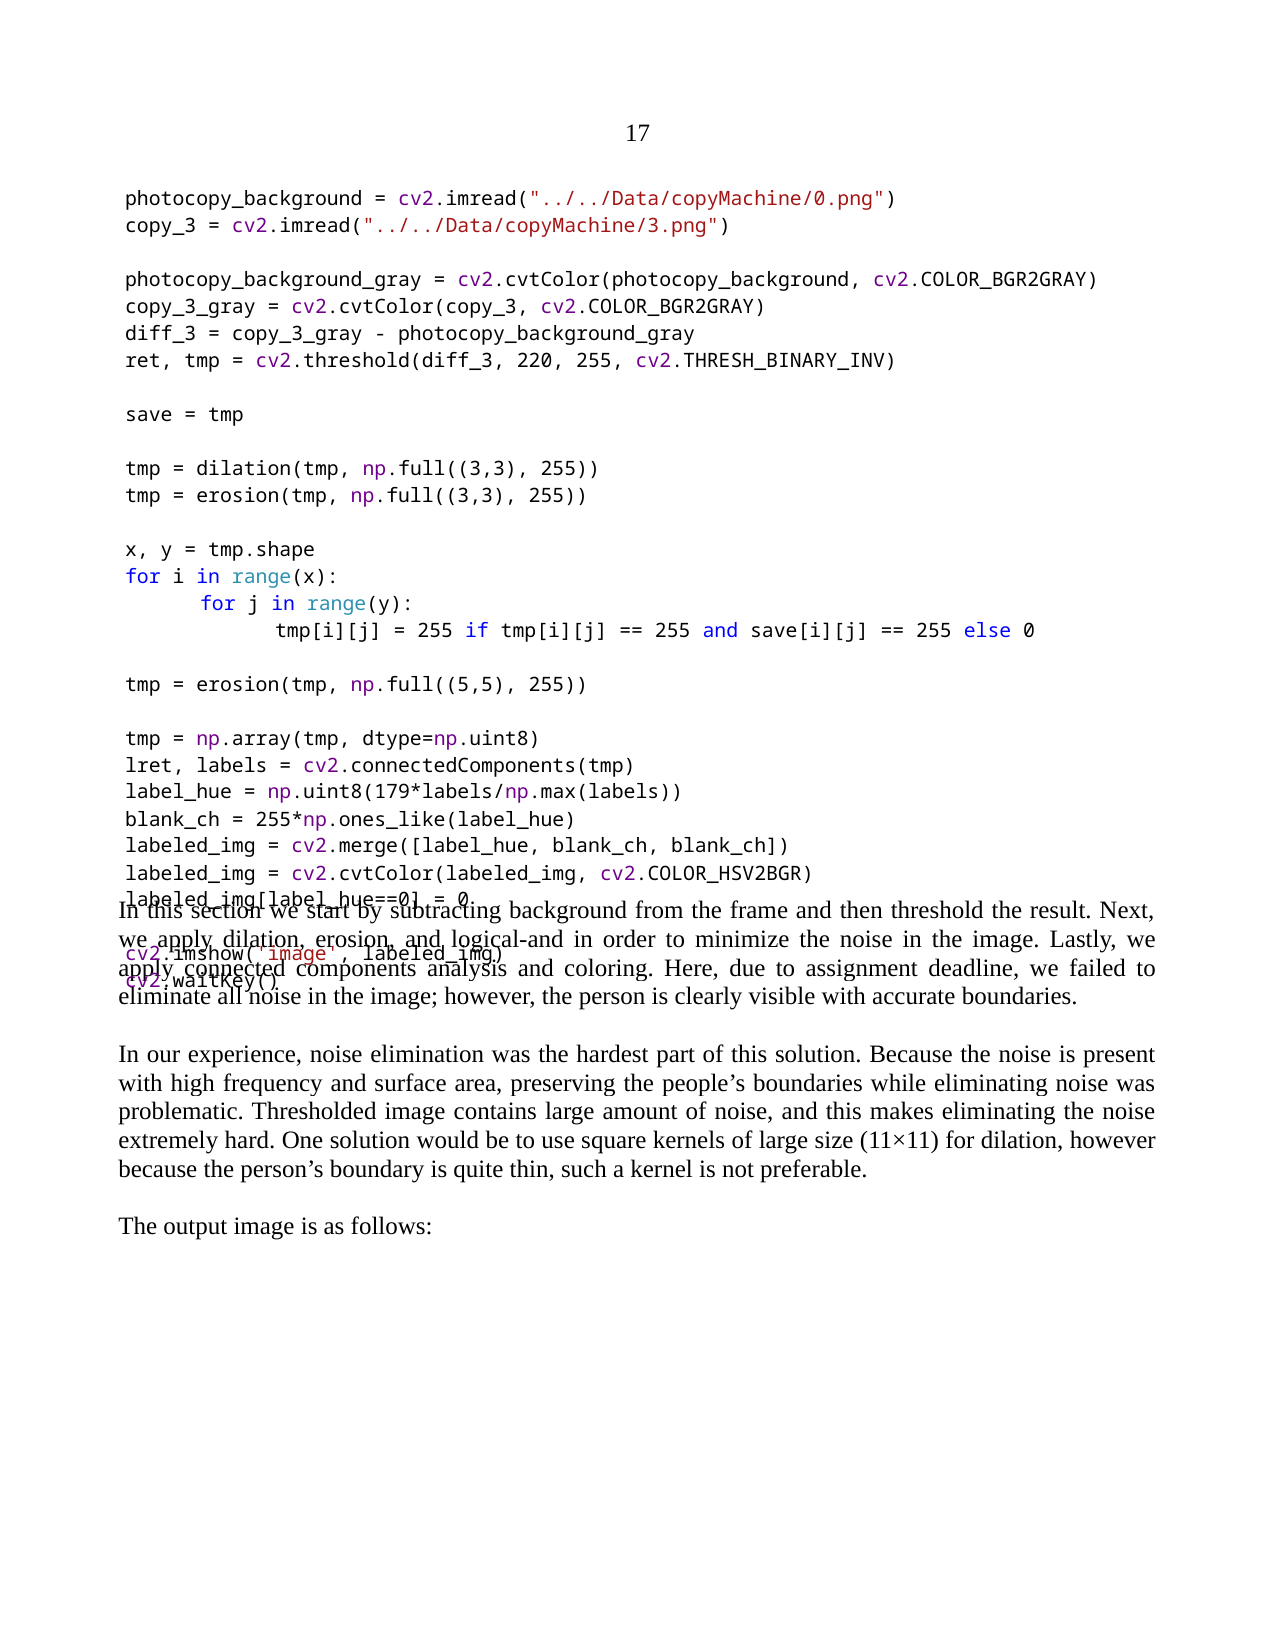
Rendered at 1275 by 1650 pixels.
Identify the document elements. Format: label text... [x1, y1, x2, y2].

text In our experience, noise elimination was the hardest part of this solution. Because the noise is present with high frequency and surface area, preserving the people’s boundaries while eliminating noise was problematic. Thresholded image contains large amount of noise, and this makes eliminating the noise extremely hard. One solution would be to use square kernels of large size (11×11) for dilation, however because the person’s boundary is quite thin, such a kernel is not preferable. [118, 1039, 1157, 1183]
text The output image is as follows: [118, 1211, 1157, 1240]
text In this section we start by subtracting background from the frame and then threshold the result. Next, we apply dilation, erosion, and logical-and in order to minimize the noise in the image. Lastly, we apply connected components analysis and coloring. Here, due to assignment deadline, we failed to eliminate all noise in the image; however, the person is clearly visible with accurate boundaries. [118, 895, 1157, 1010]
